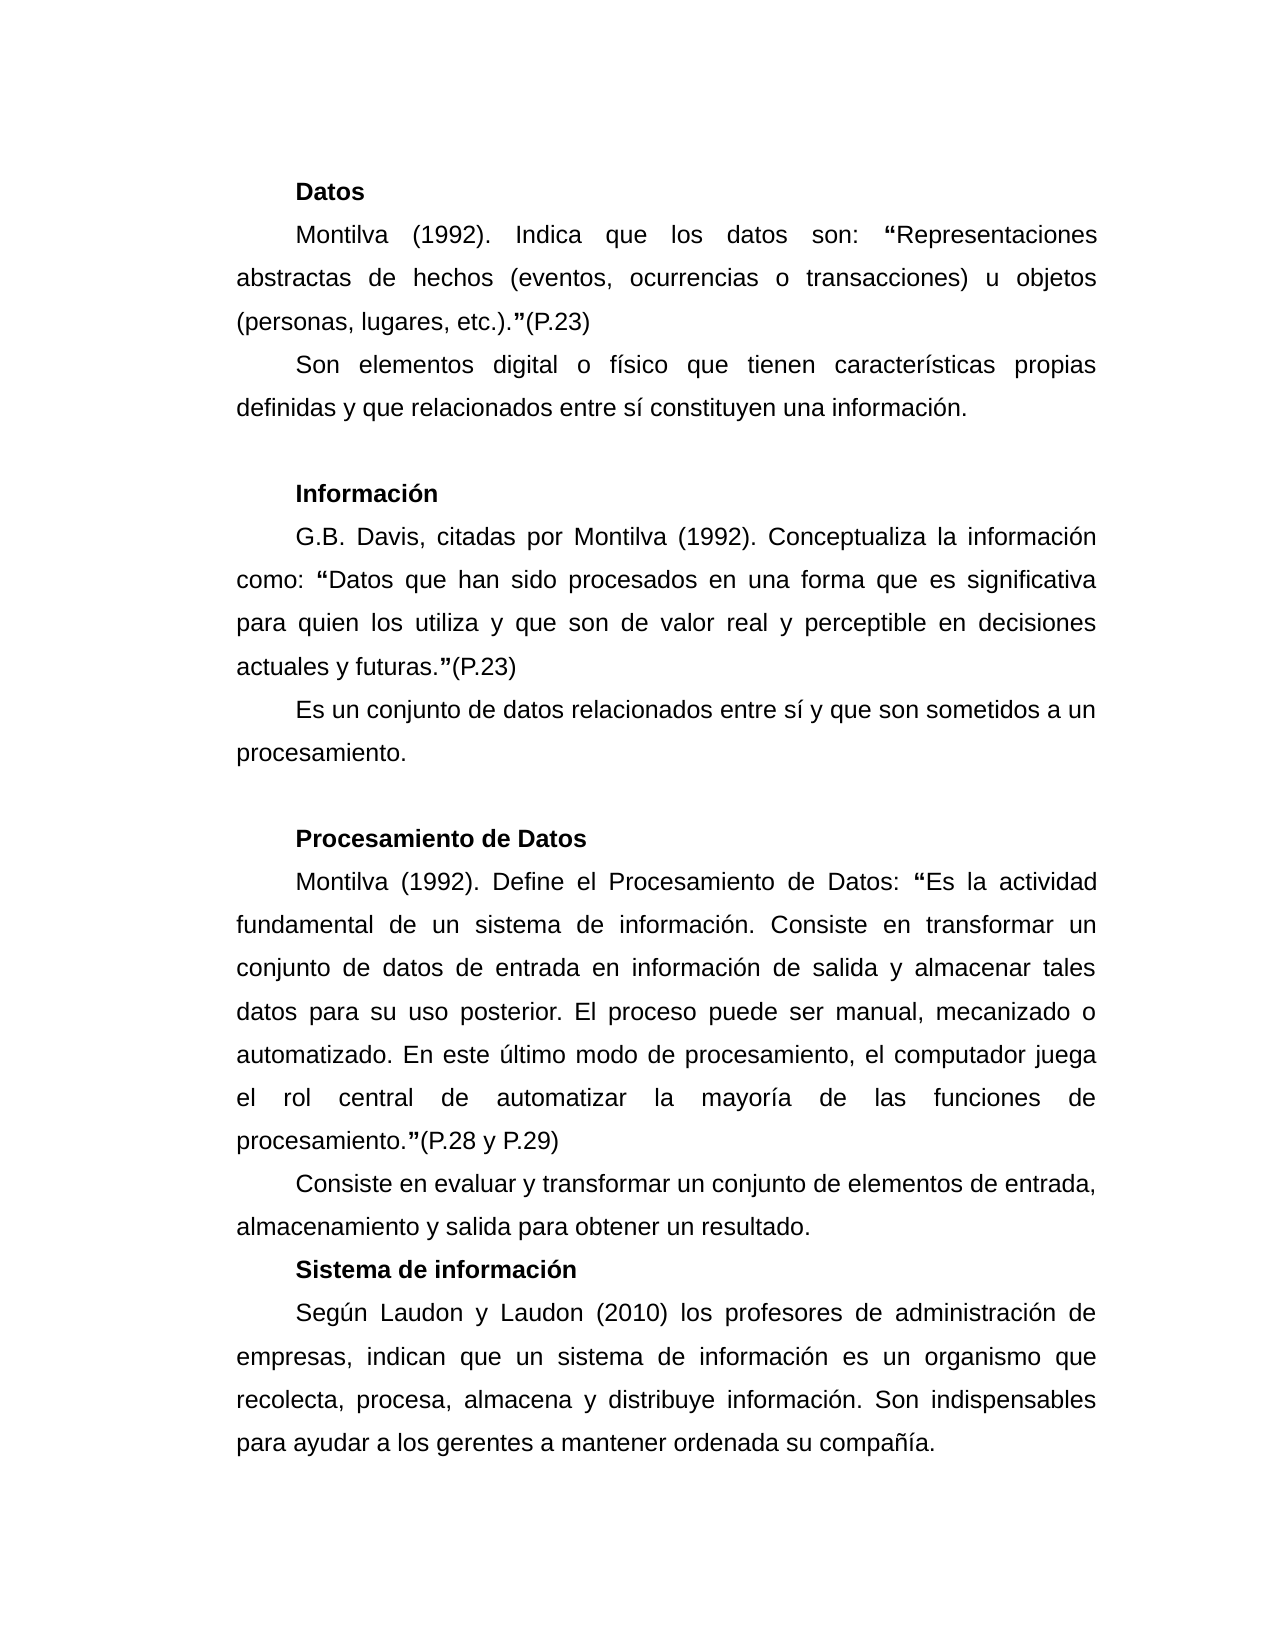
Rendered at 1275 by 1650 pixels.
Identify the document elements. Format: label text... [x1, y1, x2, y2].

text Montilva (1992). Define el Procesamiento de Datos: “Es la actividad fundamental de un sistema de información. Consiste en transformar un conjunto de datos de entrada en información de salida y almacenar tales datos para su uso posterior. El proceso puede ser manual, mecanizado o automatizado. En este último modo de procesamiento, el computador juega el rol central de automatizar la mayoría de las funciones de procesamiento.”(P.28 y P.29) [236, 867, 1098, 1155]
text Datos [236, 177, 1098, 206]
text Montilva (1992). Indica que los datos son: “Representaciones abstractas de hechos (eventos, ocurrencias o transacciones) u objetos (personas, lugares, etc.).”(P.23) [236, 220, 1098, 335]
text Consiste en evaluar y transformar un conjunto de elementos de entrada, almacenamiento y salida para obtener un resultado. [236, 1169, 1098, 1241]
text Procesamiento de Datos [236, 824, 1098, 853]
text Es un conjunto de datos relacionados entre sí y que son sometidos a un procesamiento. [236, 695, 1098, 767]
text Información [236, 479, 1098, 508]
text Son elementos digital o físico que tienen características propias definidas y que relacionados entre sí constituyen una información. [236, 350, 1098, 422]
text G.B. Davis, citadas por Montilva (1992). Conceptualiza la información como: “Datos que han sido procesados en una forma que es significativa para quien los utiliza y que son de valor real y perceptible en decisiones actuales y futuras.”(P.23) [236, 522, 1098, 680]
text Sistema de información [236, 1255, 1098, 1284]
text Según Laudon y Laudon (2010) los profesores de administración de empresas, indican que un sistema de información es un organismo que recolecta, procesa, almacena y distribuye información. Son indispensables para ayudar a los gerentes a mantener ordenada su compañía. [236, 1298, 1098, 1457]
